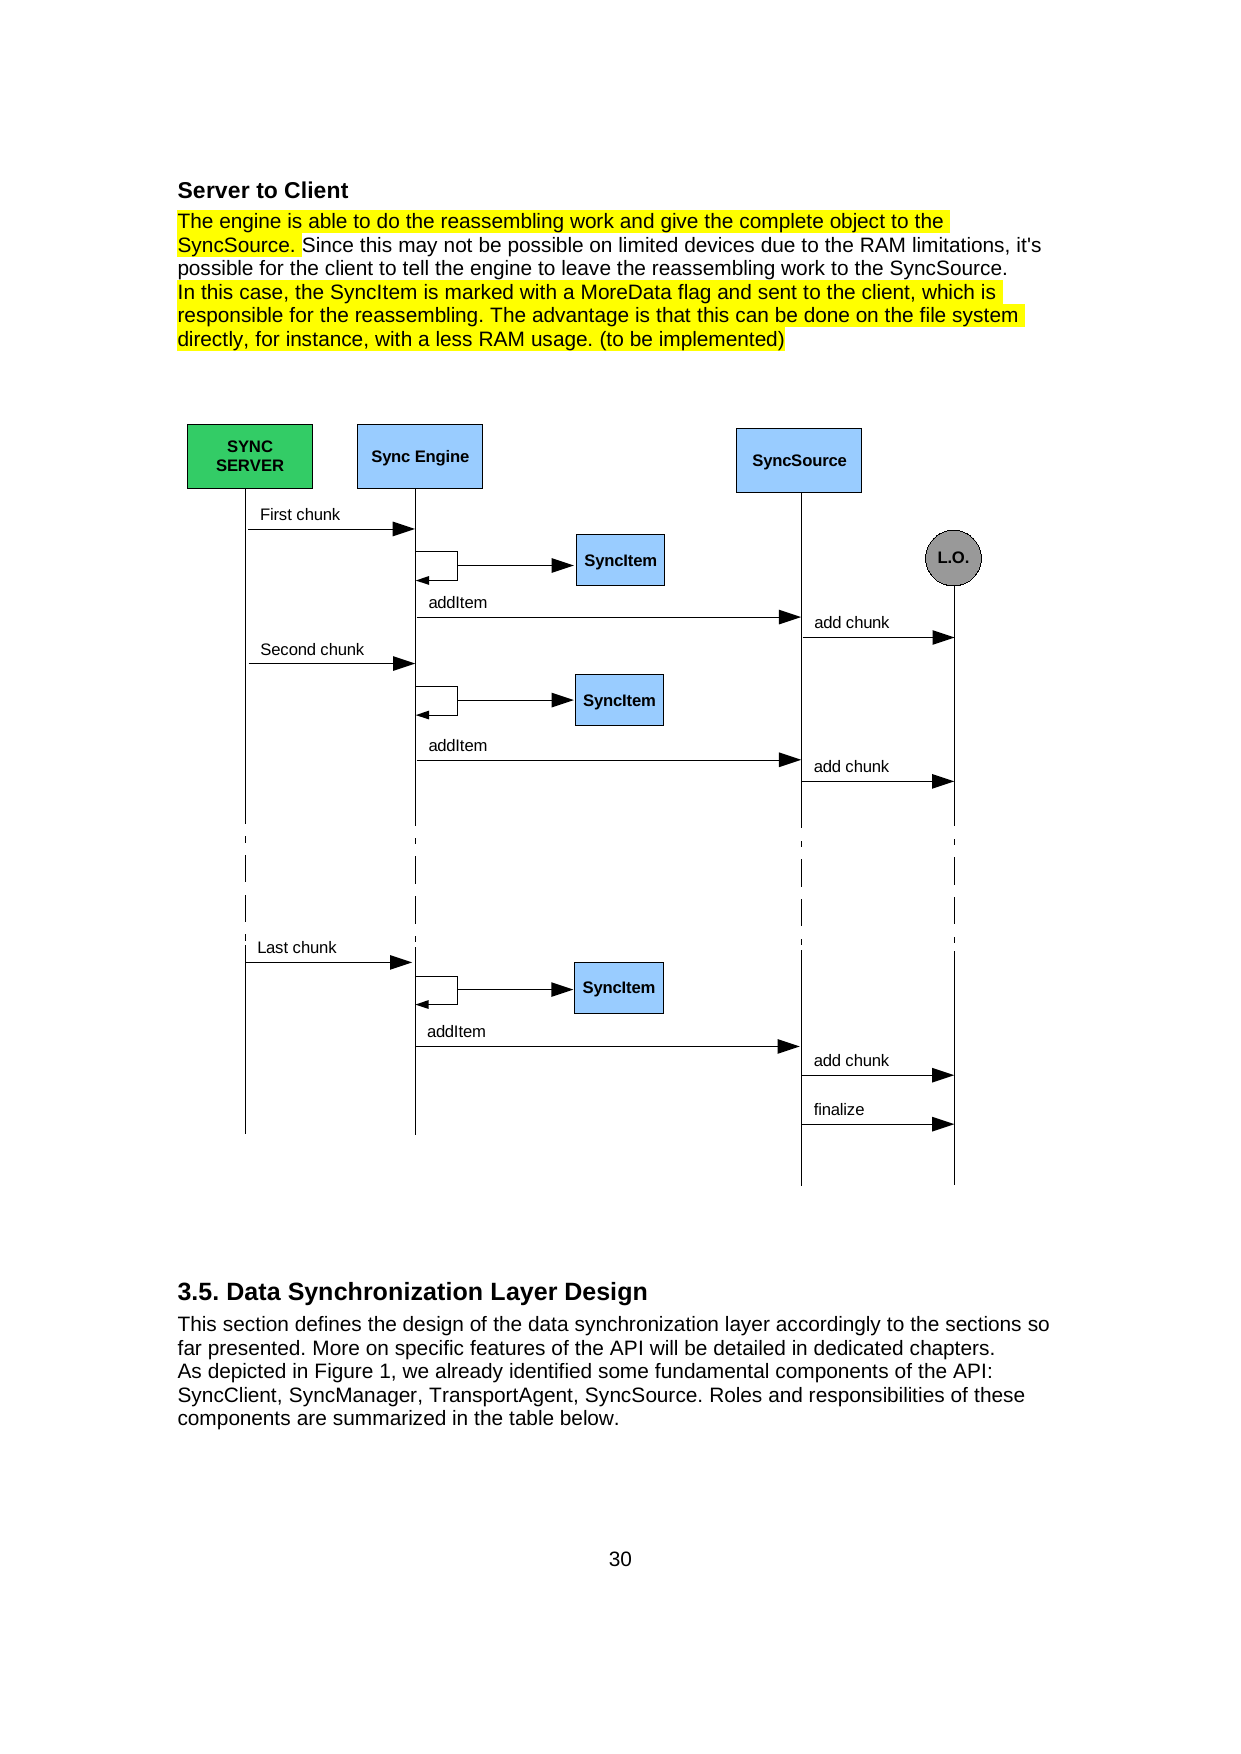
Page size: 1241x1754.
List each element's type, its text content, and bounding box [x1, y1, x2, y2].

subtitle Data Synchronization Layer Design [177, 1278, 1063, 1306]
subtitle Server to Client [177, 177, 1063, 203]
text The engine is able to do the reassembling work and give the complete object to the SyncSource. Since this may not be possible on limited devices due to the RAM limitations, it's possible for the client to tell the engine to leave the reassembling work to the SyncSource. [177, 209, 1063, 280]
text In this case, the SyncItem is marked with a MoreData flag and sent to the client, which is responsible for the reassembling. The advantage is that this can be done on the file system directly, for instance, with a less RAM usage. (to be implemented) [177, 280, 1063, 351]
text This section defines the design of the data synchronization layer accordingly to the sections so far presented. More on specific features of the API will be detailed in dedicated chapters. [177, 1313, 1063, 1360]
text As depicted in Figure 1, we already identified some fundamental components of the API: SyncClient, SyncManager, TransportAgent, SyncSource. Roles and responsibilities of these components are summarized in the table below. [177, 1360, 1063, 1430]
